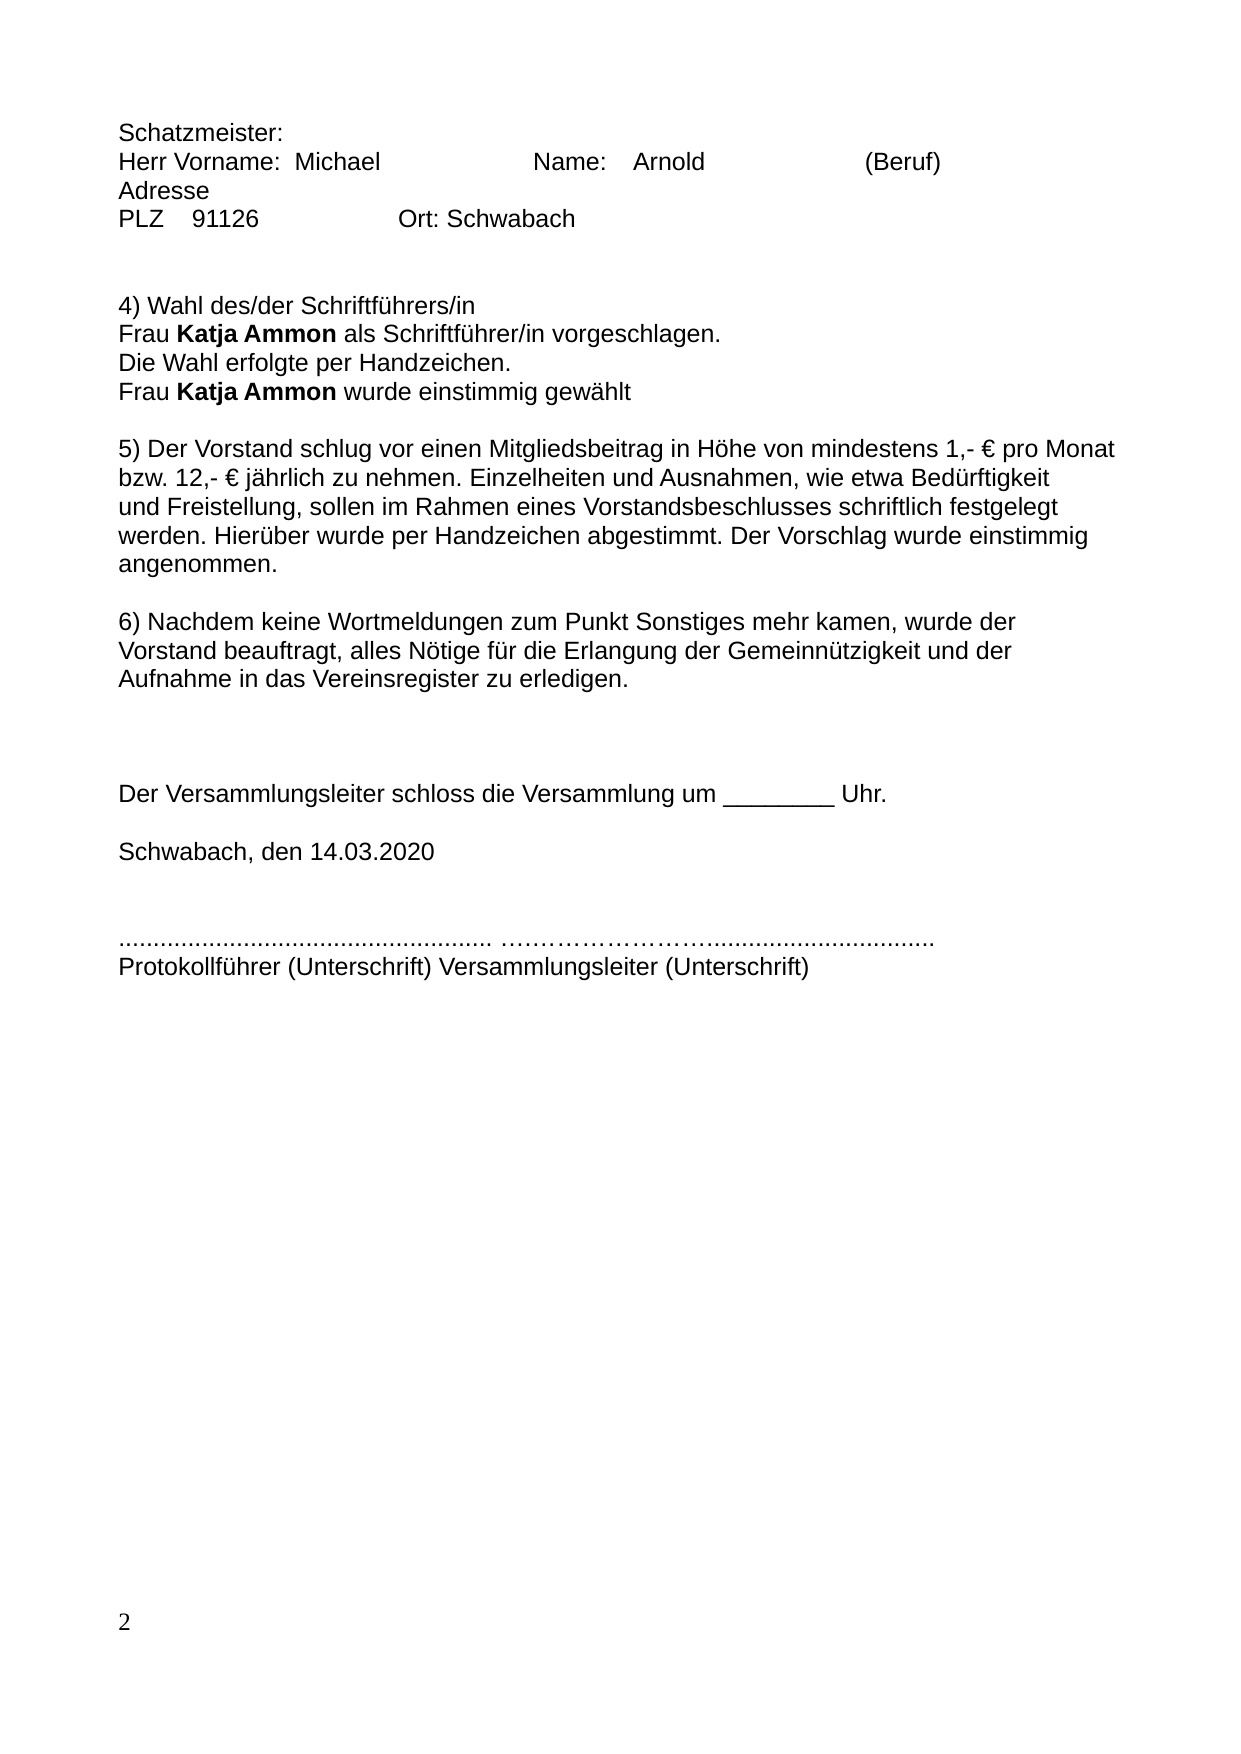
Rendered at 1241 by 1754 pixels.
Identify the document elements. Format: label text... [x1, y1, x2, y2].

text angenommen. [118, 549, 1122, 578]
text Der Versammlungsleiter schloss die Versammlung um ________ Uhr. [118, 779, 1122, 808]
text Adresse [118, 176, 1122, 204]
text Schatzmeister: [118, 118, 1122, 147]
text 6) Nachdem keine Wortmeldungen zum Punkt Sonstiges mehr kamen, wurde der Vorstand beauftragt, alles Nötige für die Erlangung der Gemeinnützigkeit und der Aufnahme in das Vereinsregister zu erledigen. [118, 607, 1122, 693]
text Protokollführer (Unterschrift) Versammlungsleiter (Unterschrift) [118, 952, 1122, 981]
text 5) Der Vorstand schlug vor einen Mitgliedsbeitrag in Höhe von mindestens 1,‐ € pro Monat [118, 434, 1122, 463]
text 4) Wahl des/der Schriftführers/in [118, 291, 1122, 319]
text Schwabach, den 14.03.2020 [118, 837, 1122, 866]
text Frau Katja Ammon wurde einstimmig gewählt [118, 377, 1122, 406]
text bzw. 12,‐ € jährlich zu nehmen. Einzelheiten und Ausnahmen, wie etwa Bedürftigkeit [118, 463, 1122, 492]
text und Freistellung, sollen im Rahmen eines Vorstandsbeschlusses schriftlich festgelegt werden. Hierüber wurde per Handzeichen abgestimmt. Der Vorschlag wurde einstimmig [118, 492, 1122, 549]
text Die Wahl erfolgte per Handzeichen. [118, 348, 1122, 377]
text Frau Katja Ammon als Schriftführer/in vorgeschlagen. [118, 319, 1122, 348]
text Herr Vorname: Michael Name: Arnold (Beruf) [118, 147, 1122, 176]
text PLZ 91126 Ort: Schwabach [118, 204, 1122, 233]
text ...................................................... ….…………………................................. [118, 923, 1122, 952]
